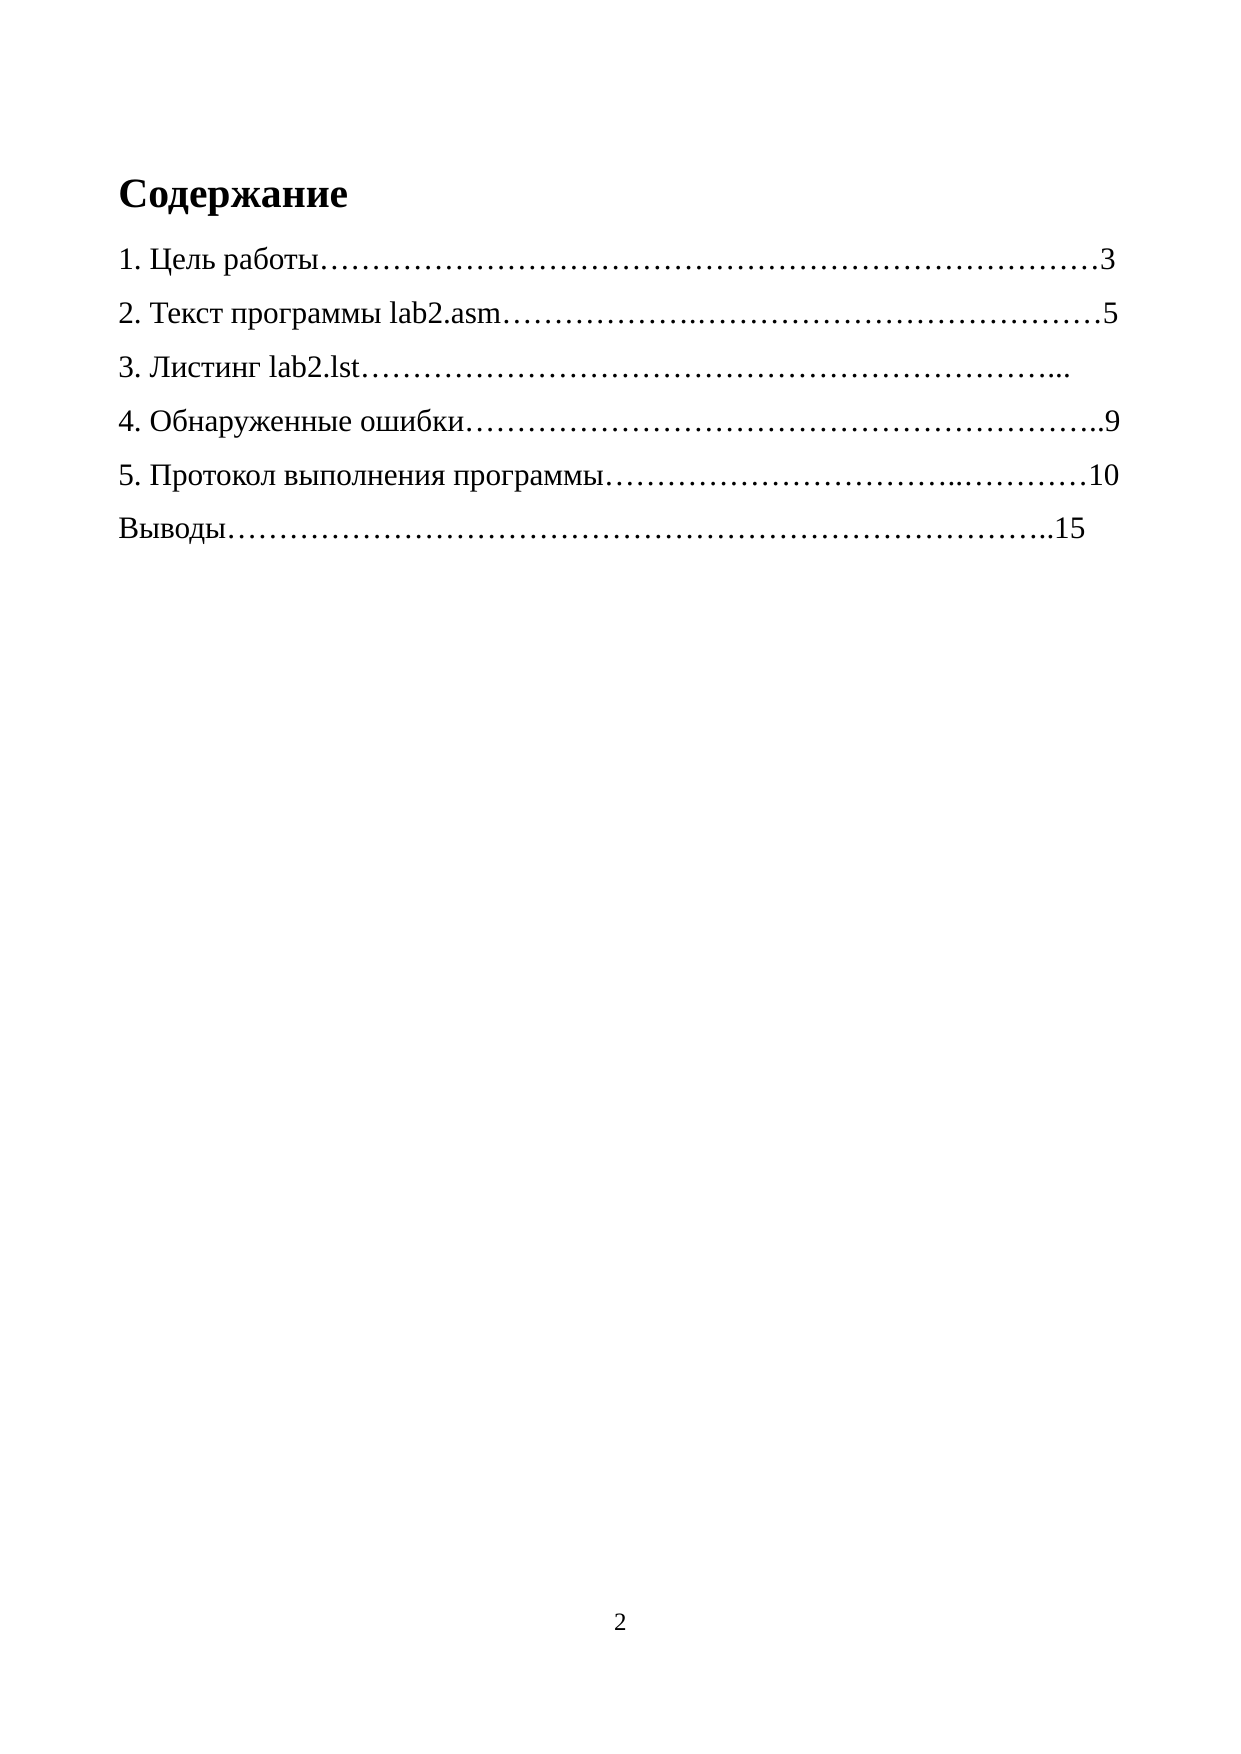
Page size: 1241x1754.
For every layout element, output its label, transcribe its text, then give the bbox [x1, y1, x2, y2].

text 2. Текст программы lab2.asm……………….…………………………………5 [118, 294, 1122, 330]
text 5. Протокол выполнения программы……………………………..…………10 [118, 456, 1122, 492]
text Выводы……………………………………………………………………..15 [118, 509, 1122, 546]
text Содержание [118, 168, 1122, 216]
text 1. Цель работы…………………………………………………………………3 [118, 240, 1122, 276]
text 3. Листинг lab2.lst…………………………………………………………... [118, 348, 1122, 384]
text 4. Обнаруженные ошибки……………………………………………………..9 [118, 402, 1122, 438]
